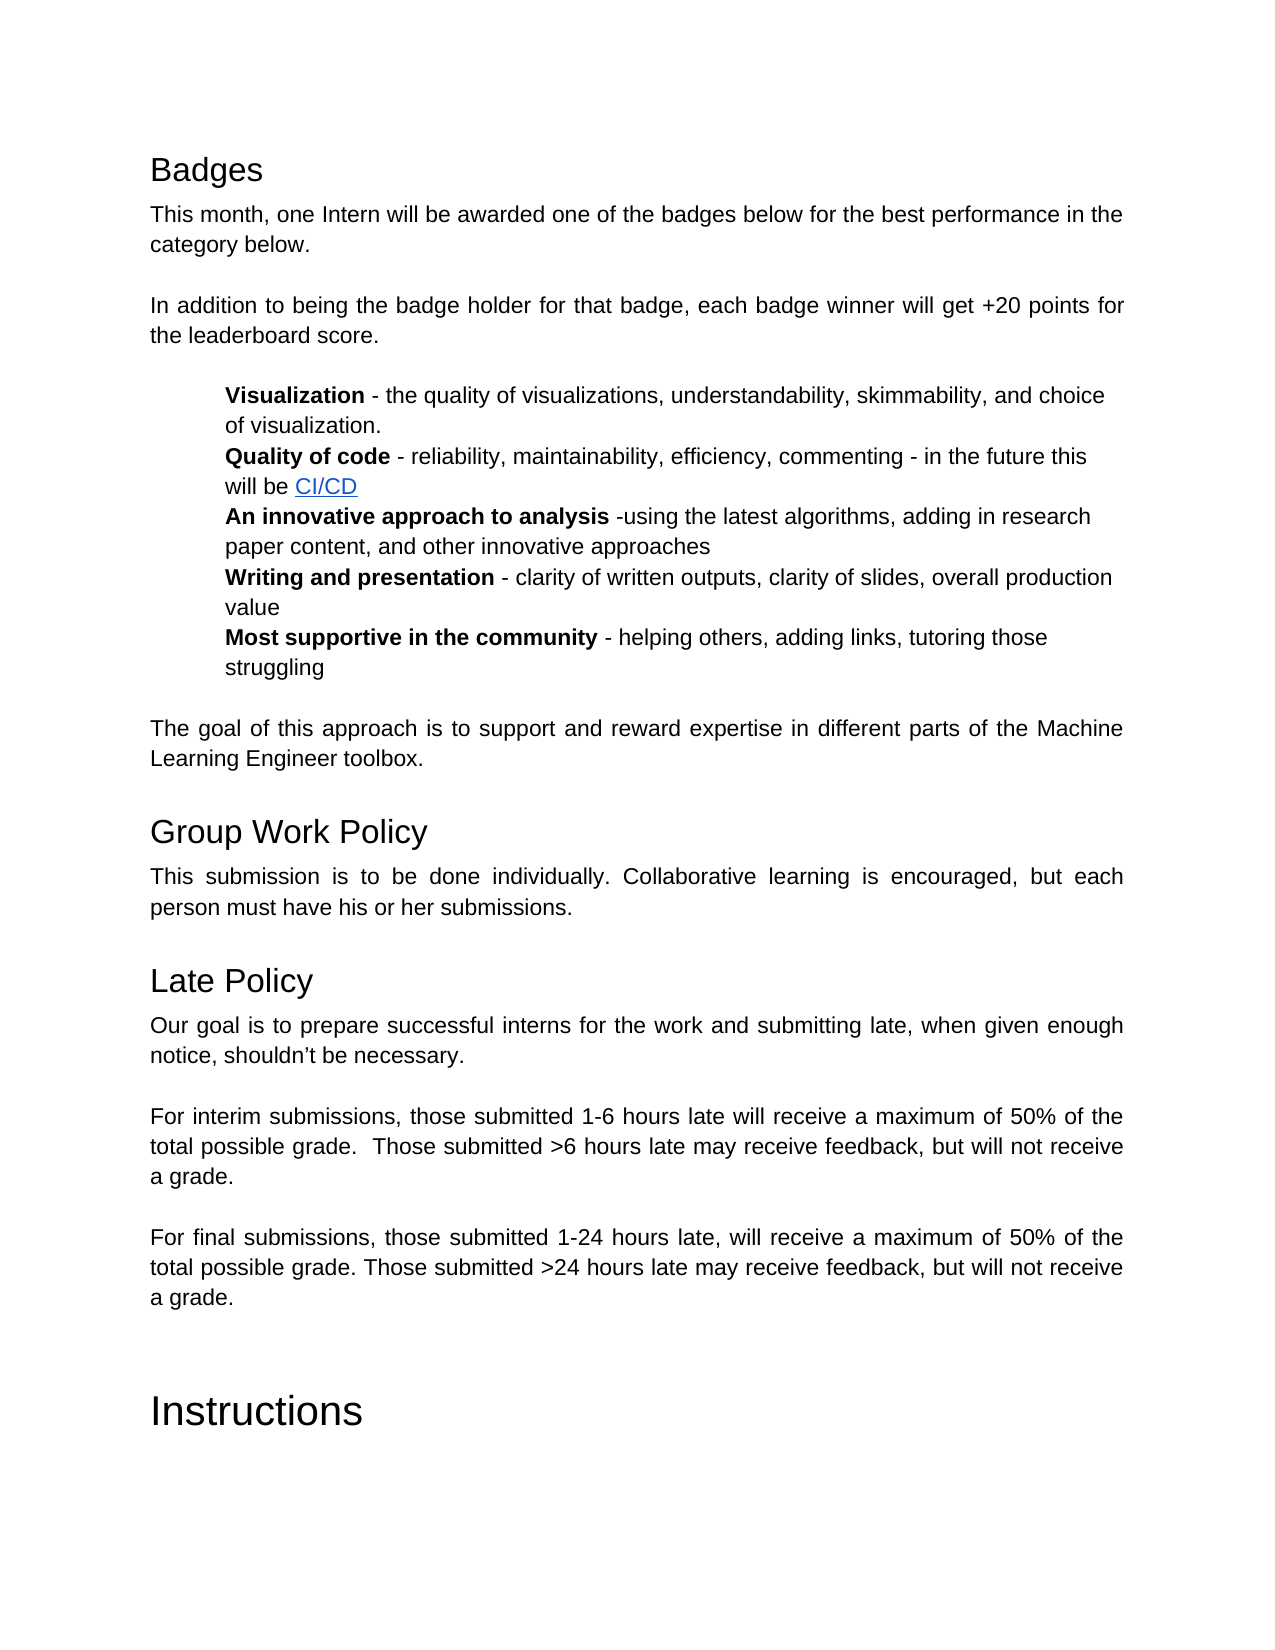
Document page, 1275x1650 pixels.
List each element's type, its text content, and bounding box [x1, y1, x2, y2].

text In addition to being the badge holder for that badge, each badge winner will get +20 points for the leaderboard score. [150, 292, 1125, 348]
text This month, one Intern will be awarded one of the badges below for the best performance in the category below. [150, 201, 1125, 257]
text The goal of this approach is to support and reward expertise in different parts of the Machine Learning Engineer toolbox. [150, 714, 1125, 771]
text This submission is to be done individually. Collaborative learning is encouraged, but each person must have his or her submissions. [150, 863, 1125, 920]
text Our goal is to prepare successful interns for the work and submitting late, when given enough notice, shouldn’t be necessary. [150, 1012, 1125, 1069]
text Writing and presentation - clarity of written outputs, clarity of slides, overall production value [225, 563, 1125, 620]
text An innovative approach to analysis -using the latest algorithms, adding in research paper content, and other innovative approaches [225, 503, 1125, 559]
subtitle Instructions [150, 1386, 1125, 1434]
text Quality of code - reliability, maintainability, efficiency, commenting - in the future this will be CI/CD [225, 443, 1125, 499]
text For final submissions, those submitted 1-24 hours late, will receive a maximum of 50% of the total possible grade. Those submitted >24 hours late may receive feedback, but will not receive a grade. [150, 1224, 1125, 1310]
subtitle Badges [150, 150, 1125, 188]
text Most supportive in the community - helping others, adding links, tutoring those struggling [225, 624, 1125, 680]
text Visualization - the quality of visualizations, understandability, skimmability, and choice of visualization. [225, 382, 1125, 439]
subtitle Late Policy [150, 961, 1125, 1000]
subtitle Group Work Policy [150, 812, 1125, 851]
text For interim submissions, those submitted 1-6 hours late will receive a maximum of 50% of the total possible grade. Those submitted >6 hours late may receive feedback, but will not receive a grade. [150, 1103, 1125, 1189]
